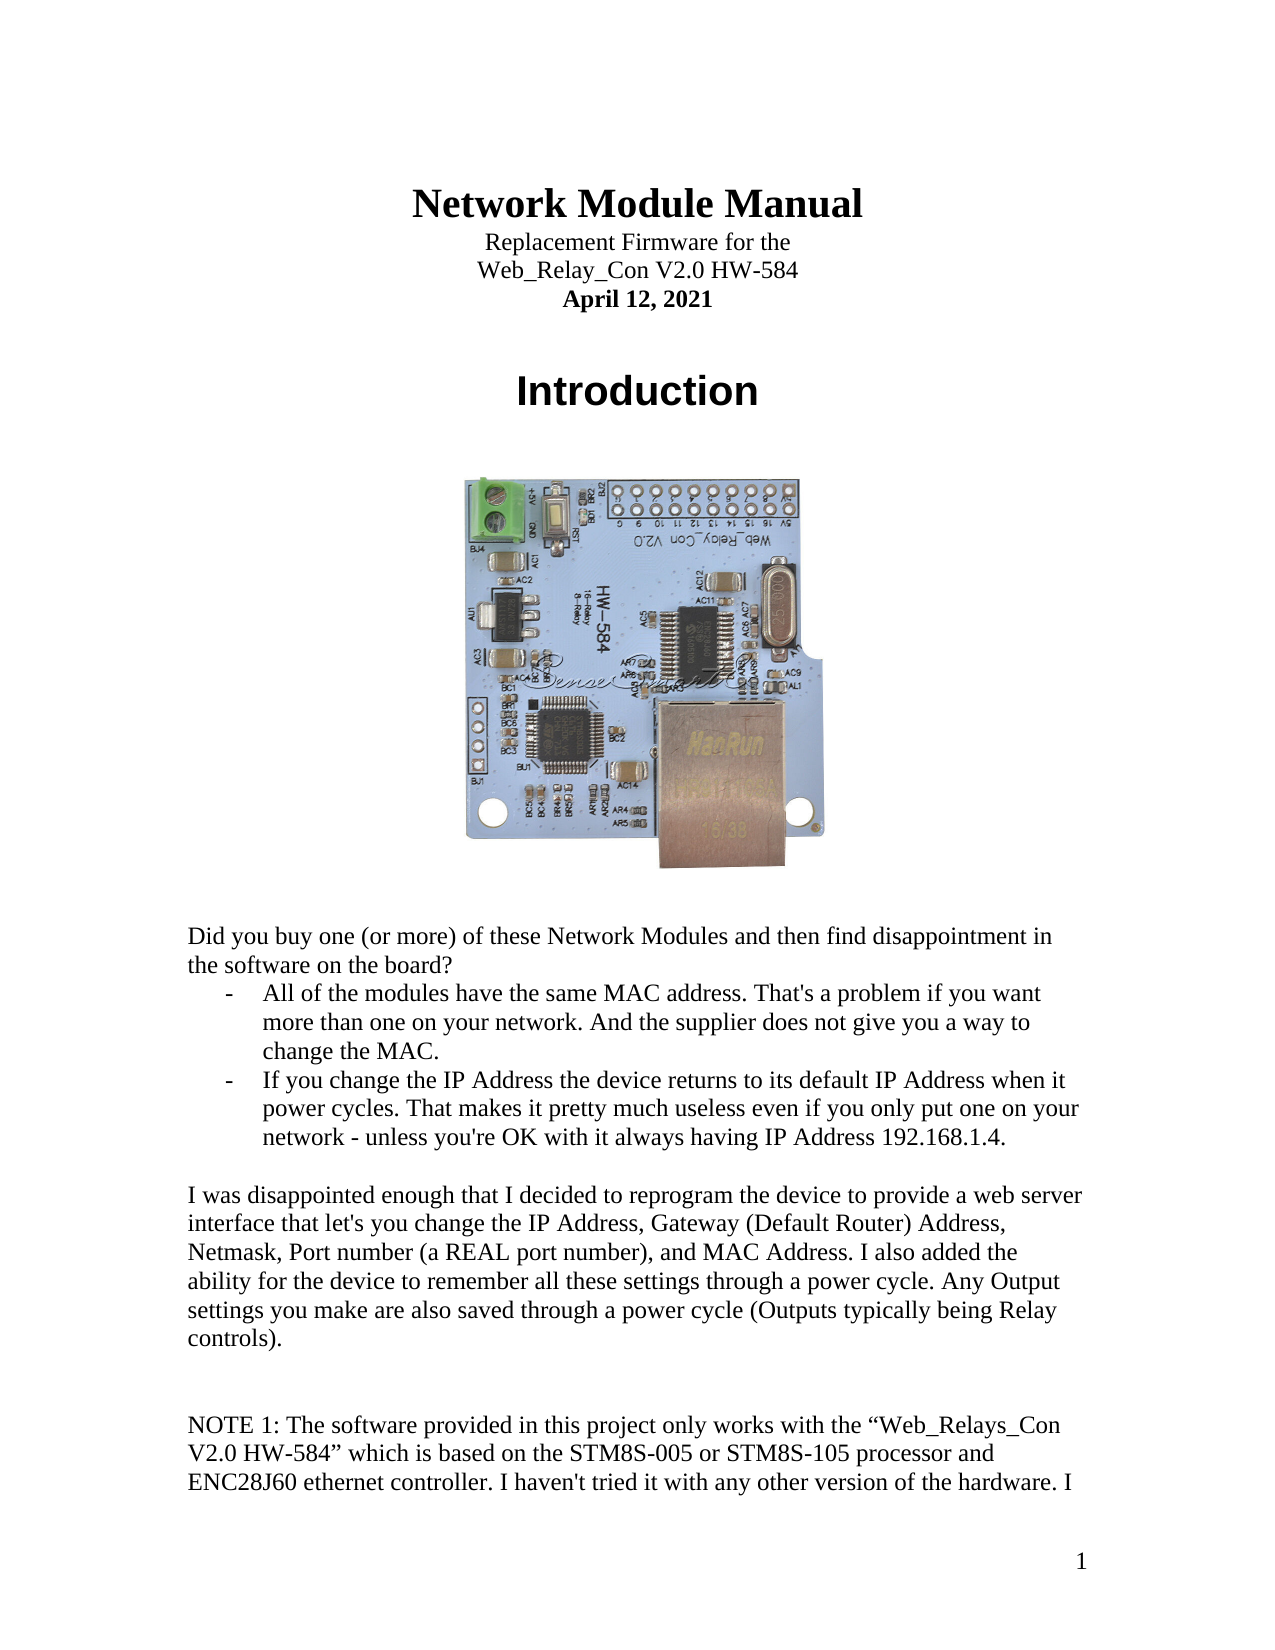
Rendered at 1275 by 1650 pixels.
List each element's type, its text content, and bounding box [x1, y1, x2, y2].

text Network Module Manual [187, 179, 1087, 227]
text I was disappointed enough that I decided to reprogram the device to provide a web server interface that let's you change the IP Address, Gateway (Default Router) Address, Netmask, Port number (a REAL port number), and MAC Address. I also added the ability for the device to remember all these settings through a power cycle. Any Output settings you make are also saved through a power cycle (Outputs typically being Relay controls). [187, 1180, 1087, 1352]
text April 12, 2021 [187, 284, 1087, 313]
text Replacement Firmware for the [187, 227, 1087, 255]
text Did you buy one (or more) of these Network Modules and then find disappointment in the software on the board? [187, 921, 1087, 978]
picture [387, 420, 888, 921]
subtitle Introduction [187, 367, 1087, 414]
text Web_Relay_Con V2.0 HW-584 [187, 255, 1087, 284]
text NOTE 1: The software provided in this project only works with the “Web_Relays_Con V2.0 HW-584” which is based on the STM8S-005 or STM8S-105 processor and ENC28J60 ethernet controller. I haven't tried it with any other version of the hardware. I [187, 1410, 1087, 1496]
list If you change the IP Address the device returns to its default IP Address when it power cycles. That makes it pretty much useless even if you only put one on your network - unless you're OK with it always having IP Address 192.168.1.4. [225, 1065, 1087, 1151]
list All of the modules have the same MAC address. That's a problem if you want more than one on your network. And the supplier does not give you a way to change the MAC. [225, 978, 1087, 1065]
